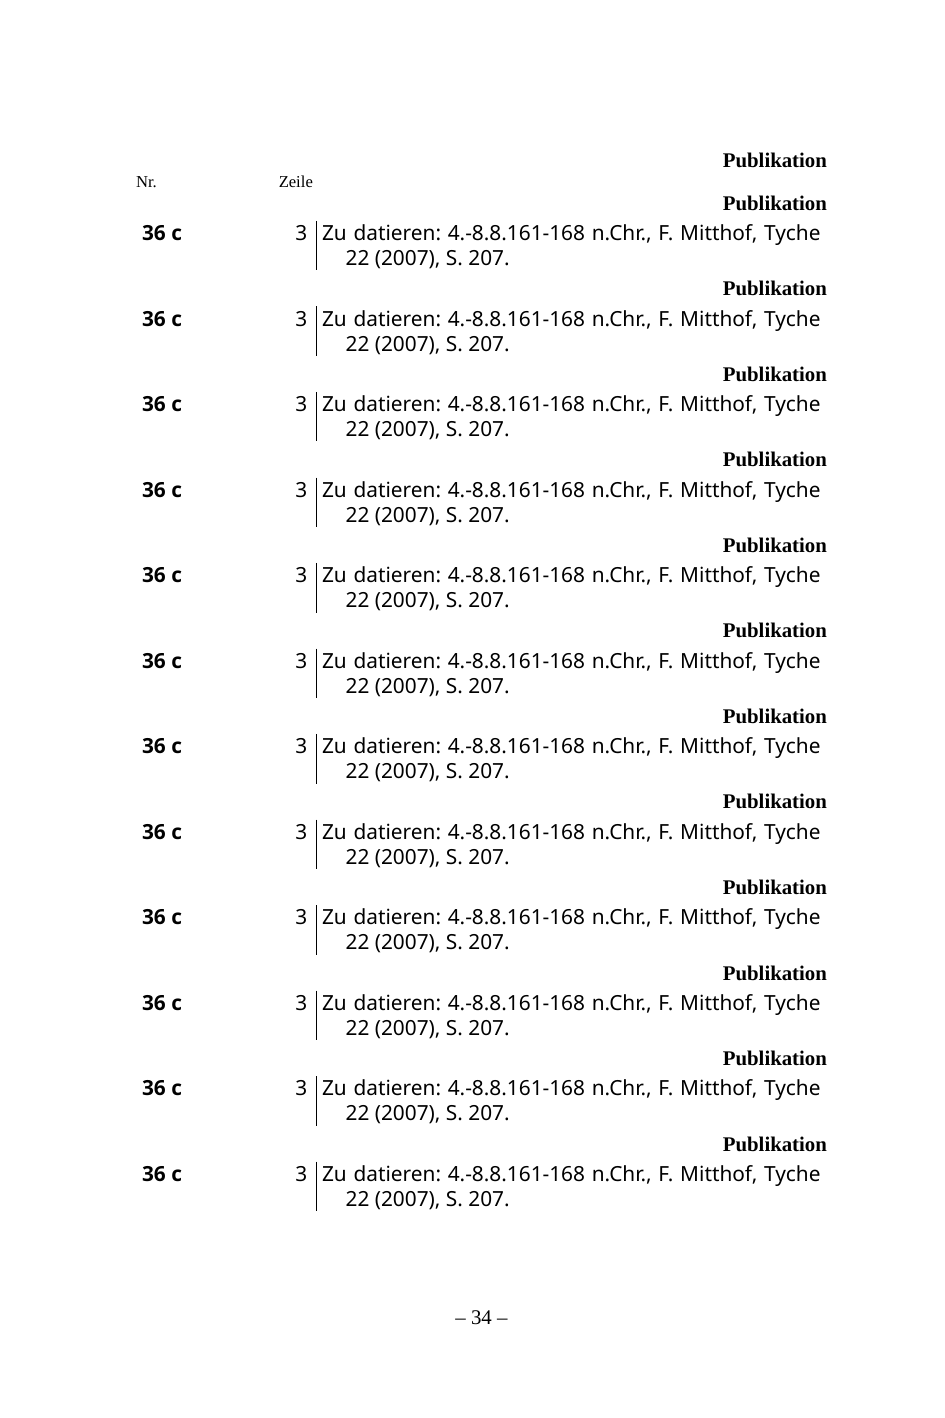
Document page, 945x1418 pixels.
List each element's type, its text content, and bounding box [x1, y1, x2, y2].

table_header Zu datieren: 4.-8.8.161-168 n.Chr., F. Mitthof, Tyche 22 (2007), S. 207. [317, 1162, 827, 1211]
table_header 36 c [136, 1076, 224, 1126]
table_header 3 [224, 392, 316, 441]
table_header 3 [224, 649, 316, 698]
table_header 36 c [136, 563, 224, 612]
table_header Zu datieren: 4.-8.8.161-168 n.Chr., F. Mitthof, Tyche 22 (2007), S. 207. [317, 478, 827, 527]
table_header 36 c [136, 820, 224, 869]
table_header Zu datieren: 4.-8.8.161-168 n.Chr., F. Mitthof, Tyche 22 (2007), S. 207. [317, 734, 827, 783]
table_header 3 [224, 905, 316, 954]
table_header Zu datieren: 4.-8.8.161-168 n.Chr., F. Mitthof, Tyche 22 (2007), S. 207. [317, 649, 827, 698]
table_header Zu datieren: 4.-8.8.161-168 n.Chr., F. Mitthof, Tyche 22 (2007), S. 207. [317, 991, 827, 1040]
table_header 3 [224, 820, 316, 869]
table_header 3 [224, 1162, 316, 1211]
table_header 36 c [136, 734, 224, 783]
subtitle Publikation [136, 875, 827, 899]
table_header 36 c [136, 306, 224, 356]
table_header 36 c [136, 392, 224, 441]
table_header Zu datieren: 4.-8.8.161-168 n.Chr., F. Mitthof, Tyche 22 (2007), S. 207. [317, 1076, 827, 1126]
subtitle Publikation [136, 533, 827, 557]
table_header Zu datieren: 4.-8.8.161-168 n.Chr., F. Mitthof, Tyche 22 (2007), S. 207. [317, 563, 827, 612]
subtitle Publikation [136, 1132, 827, 1156]
table_header 36 c [136, 221, 224, 270]
table_header Zu datieren: 4.-8.8.161-168 n.Chr., F. Mitthof, Tyche 22 (2007), S. 207. [317, 221, 827, 270]
table_header 3 [224, 563, 316, 612]
table_header 36 c [136, 1162, 224, 1211]
subtitle Publikation [136, 961, 827, 984]
subtitle Publikation [136, 362, 827, 386]
table_header 3 [224, 734, 316, 783]
table_header 3 [224, 478, 316, 527]
table_header 3 [224, 306, 316, 356]
subtitle Publikation [136, 789, 827, 813]
table_header 3 [224, 991, 316, 1040]
subtitle Publikation [136, 618, 827, 642]
table_header 36 c [136, 991, 224, 1040]
subtitle Publikation [136, 447, 827, 471]
subtitle Publikation [136, 276, 827, 300]
table_header Zu datieren: 4.-8.8.161-168 n.Chr., F. Mitthof, Tyche 22 (2007), S. 207. [317, 306, 827, 356]
subtitle Publikation [136, 191, 827, 215]
table_header Zu datieren: 4.-8.8.161-168 n.Chr., F. Mitthof, Tyche 22 (2007), S. 207. [317, 820, 827, 869]
table_header 3 [224, 221, 316, 270]
subtitle Publikation [136, 1046, 827, 1070]
table_header 36 c [136, 478, 224, 527]
table_header 3 [224, 1076, 316, 1126]
table_header 36 c [136, 649, 224, 698]
subtitle Publikation [136, 704, 827, 728]
table_header 36 c [136, 905, 224, 954]
table_header Zu datieren: 4.-8.8.161-168 n.Chr., F. Mitthof, Tyche 22 (2007), S. 207. [317, 905, 827, 954]
table_header Zu datieren: 4.-8.8.161-168 n.Chr., F. Mitthof, Tyche 22 (2007), S. 207. [317, 392, 827, 441]
